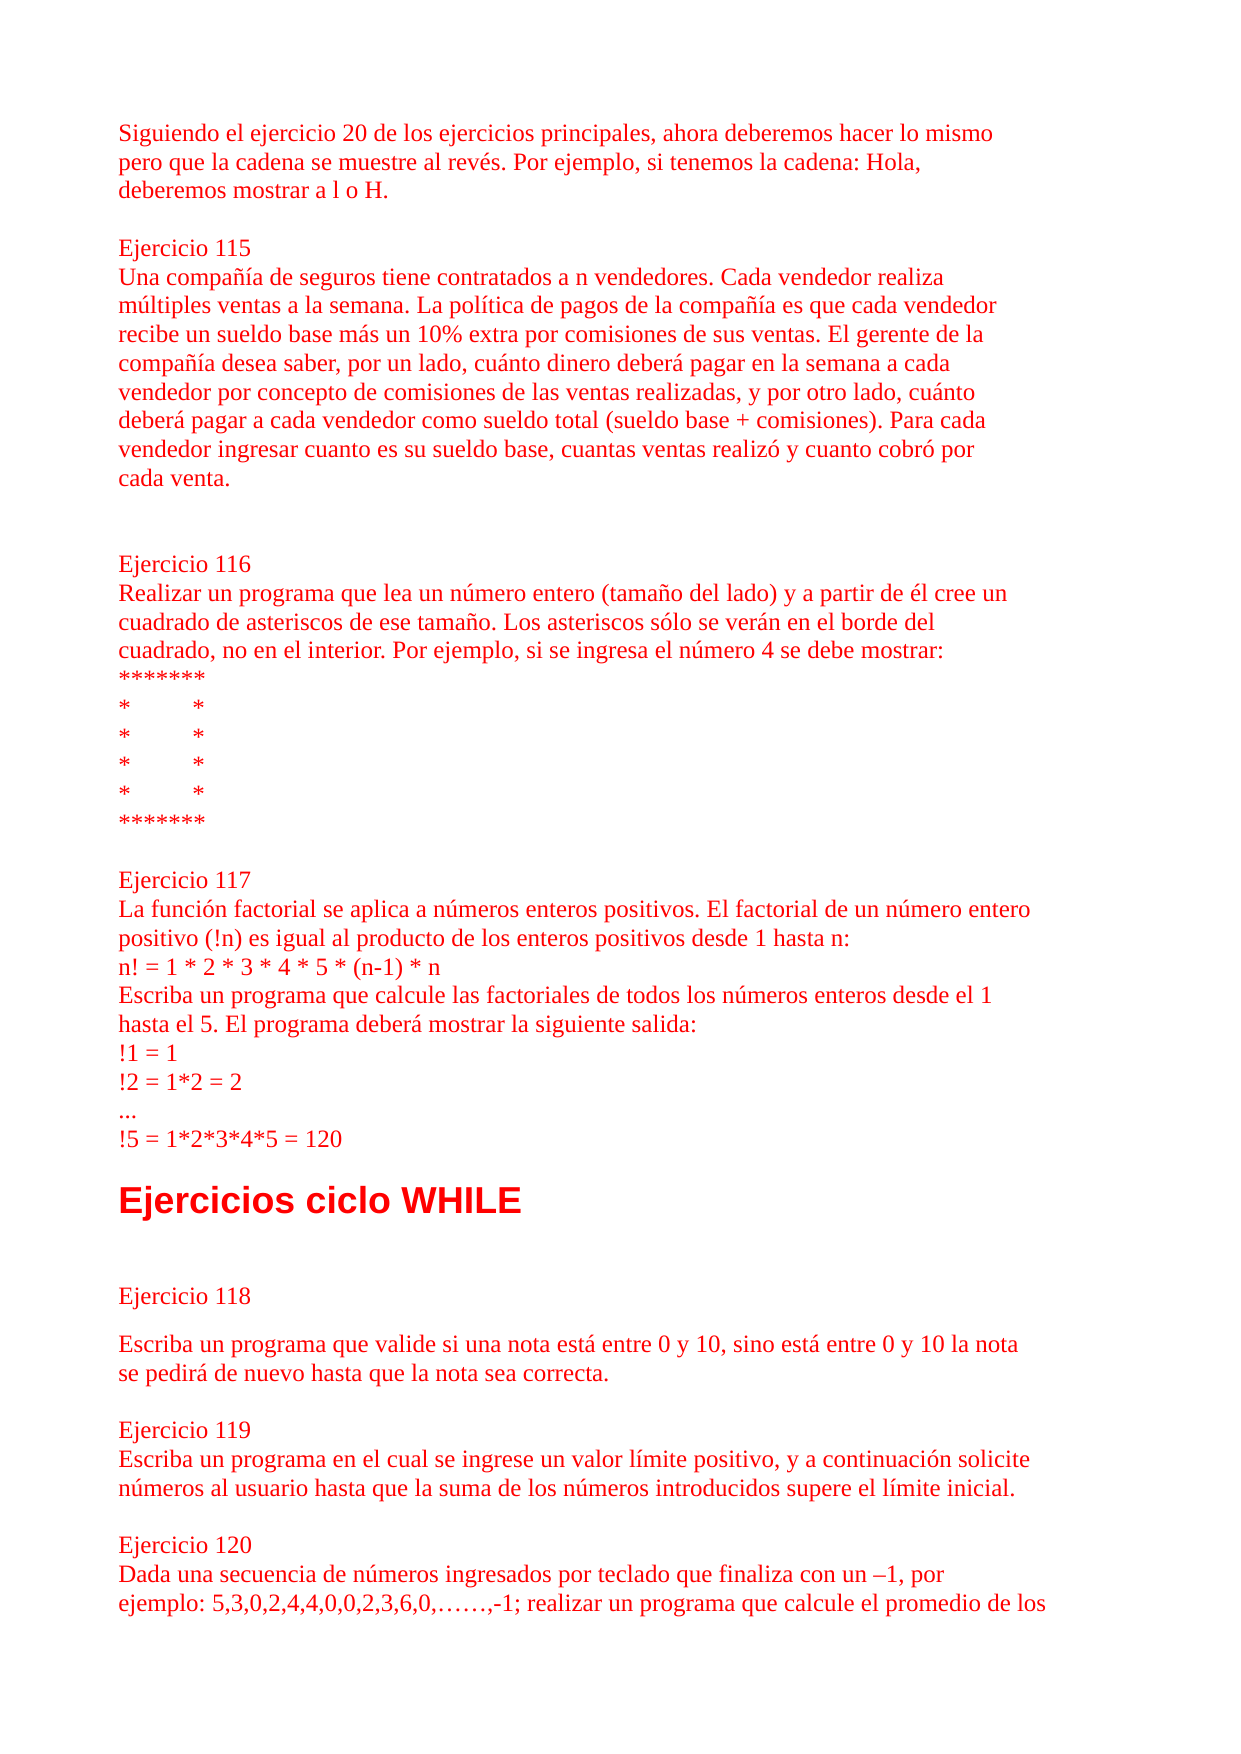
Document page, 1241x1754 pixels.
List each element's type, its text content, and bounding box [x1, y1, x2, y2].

text cada venta. [118, 463, 1122, 492]
text Ejercicio 118 [118, 1281, 1122, 1310]
text Ejercicio 120 [118, 1530, 1122, 1559]
text !5 = 1*2*3*4*5 = 120 [118, 1124, 1122, 1153]
text La función factorial se aplica a números enteros positivos. El factorial de un número entero [118, 894, 1122, 923]
text Ejercicio 116 [118, 549, 1122, 578]
text * * [118, 779, 1122, 808]
text positivo (!n) es igual al producto de los enteros positivos desde 1 hasta n: [118, 923, 1122, 952]
text Escriba un programa en el cual se ingrese un valor límite positivo, y a continuación solicite [118, 1444, 1122, 1473]
text se pedirá de nuevo hasta que la nota sea correcta. [118, 1358, 1122, 1386]
text recibe un sueldo base más un 10% extra por comisiones de sus ventas. El gerente de la [118, 319, 1122, 348]
text * * [118, 751, 1122, 779]
text números al usuario hasta que la suma de los números introducidos supere el límite inicial. [118, 1473, 1122, 1501]
text Ejercicio 117 [118, 866, 1122, 894]
text !2 = 1*2 = 2 [118, 1067, 1122, 1096]
text Una compañía de seguros tiene contratados a n vendedores. Cada vendedor realiza [118, 262, 1122, 291]
text !1 = 1 [118, 1038, 1122, 1067]
text Escriba un programa que valide si una nota está entre 0 y 10, sino está entre 0 y 10 la nota [118, 1329, 1122, 1358]
text vendedor por concepto de comisiones de las ventas realizadas, y por otro lado, cuánto [118, 377, 1122, 406]
text ... [118, 1096, 1122, 1124]
text Dada una secuencia de números ingresados por teclado que finaliza con un –1, por [118, 1559, 1122, 1588]
subtitle Ejercicios ciclo WHILE [118, 1178, 1122, 1221]
text hasta el 5. El programa deberá mostrar la siguiente salida: [118, 1009, 1122, 1038]
text deberá pagar a cada vendedor como sueldo total (sueldo base + comisiones). Para cada [118, 406, 1122, 434]
text ******* [118, 664, 1122, 693]
text múltiples ventas a la semana. La política de pagos de la compañía es que cada vendedor [118, 291, 1122, 319]
text * * [118, 693, 1122, 722]
text pero que la cadena se muestre al revés. Por ejemplo, si tenemos la cadena: Hola, [118, 147, 1122, 176]
text * * [118, 722, 1122, 751]
text Escriba un programa que calcule las factoriales de todos los números enteros desde el 1 [118, 981, 1122, 1009]
text vendedor ingresar cuanto es su sueldo base, cuantas ventas realizó y cuanto cobró por [118, 434, 1122, 463]
text cuadrado de asteriscos de ese tamaño. Los asteriscos sólo se verán en el borde del [118, 607, 1122, 636]
text compañía desea saber, por un lado, cuánto dinero deberá pagar en la semana a cada [118, 348, 1122, 377]
text ******* [118, 808, 1122, 837]
text cuadrado, no en el interior. Por ejemplo, si se ingresa el número 4 se debe mostrar: [118, 636, 1122, 664]
text Siguiendo el ejercicio 20 de los ejercicios principales, ahora deberemos hacer lo mismo [118, 118, 1122, 147]
text Ejercicio 119 [118, 1415, 1122, 1444]
text Ejercicio 115 [118, 233, 1122, 262]
text ejemplo: 5,3,0,2,4,4,0,0,2,3,6,0,……,-1; realizar un programa que calcule el promedio de los [118, 1588, 1122, 1616]
text deberemos mostrar a l o H. [118, 176, 1122, 204]
text Realizar un programa que lea un número entero (tamaño del lado) y a partir de él cree un [118, 578, 1122, 607]
text n! = 1 * 2 * 3 * 4 * 5 * (n-1) * n [118, 952, 1122, 981]
